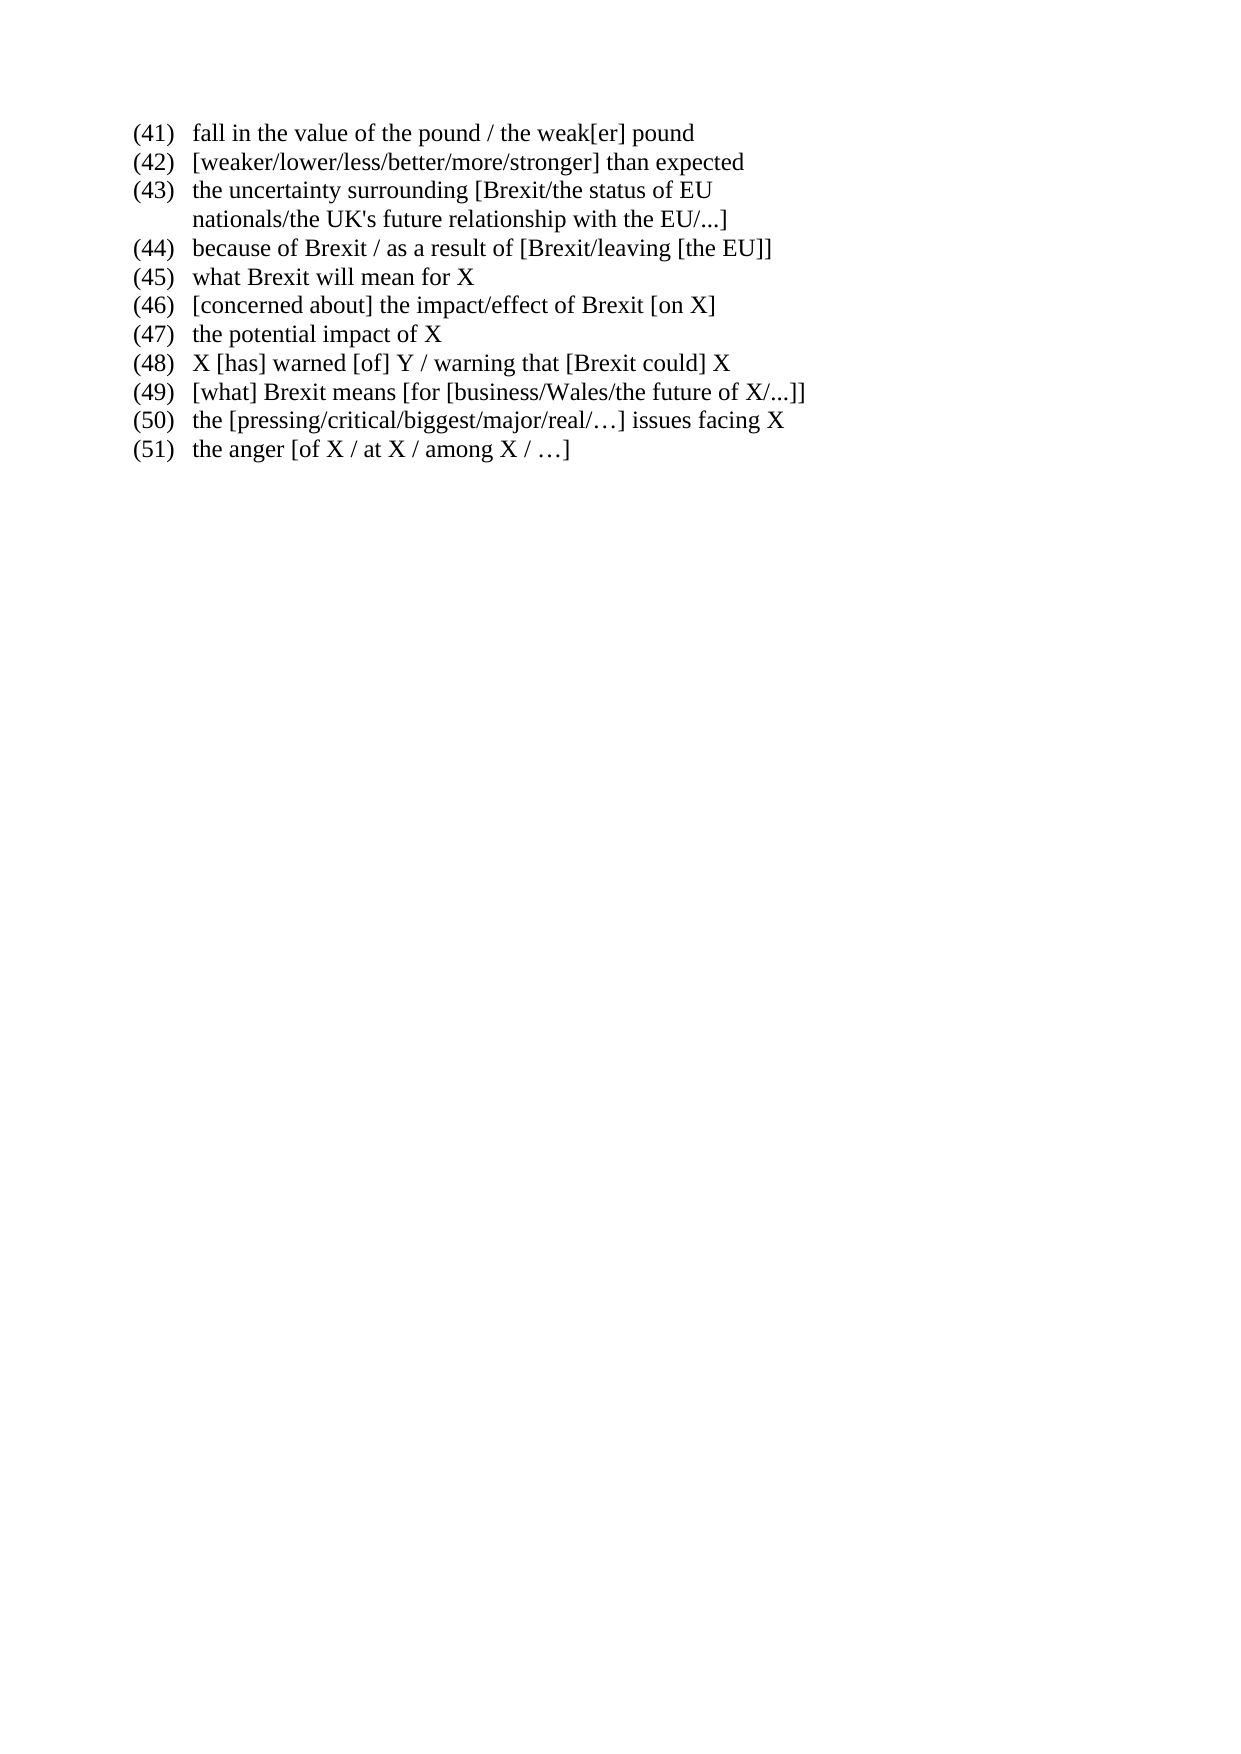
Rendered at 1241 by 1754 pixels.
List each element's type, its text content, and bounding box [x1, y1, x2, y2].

list the [pressing/critical/biggest/major/real/…] issues facing X [133, 406, 827, 434]
list the anger [of X / at X / among X / …] [133, 434, 827, 463]
list [weaker/lower/less/better/more/stronger] than expected [133, 147, 827, 176]
list fall in the value of the pound / the weak[er] pound [133, 118, 827, 147]
list [what] Brexit means [for [business/Wales/the future of X/...]] [133, 377, 827, 406]
list X [has] warned [of] Y / warning that [Brexit could] X [133, 348, 827, 377]
list what Brexit will mean for X [133, 262, 827, 291]
list [concerned about] the impact/effect of Brexit [on X] [133, 291, 827, 319]
list because of Brexit / as a result of [Brexit/leaving [the EU]] [133, 233, 827, 262]
list the potential impact of X [133, 319, 827, 348]
list the uncertainty surrounding [Brexit/the status of EU nationals/the UK's future relationship with the EU/...] [133, 176, 827, 233]
